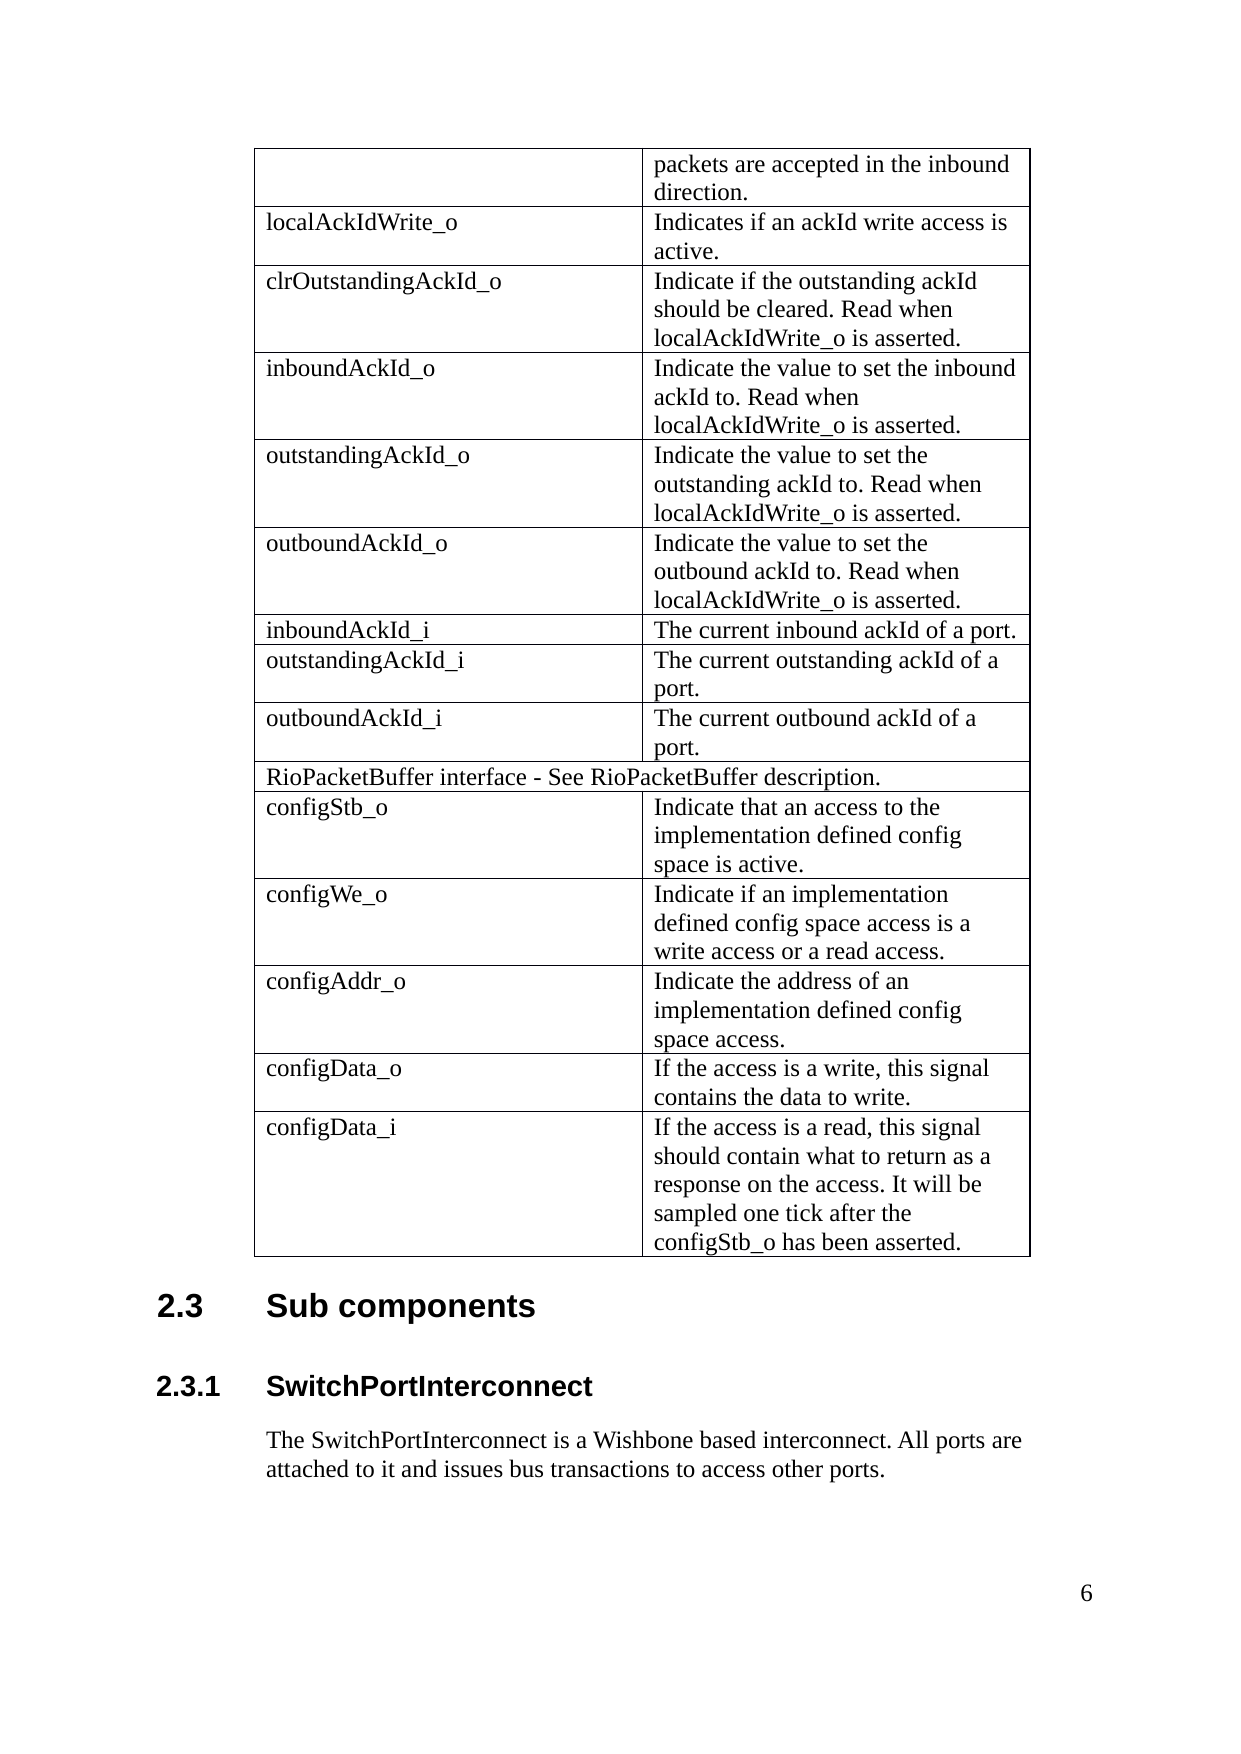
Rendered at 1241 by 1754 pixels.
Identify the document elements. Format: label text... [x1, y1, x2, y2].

table_cell Indicate the value to set the outstanding ackId to. Read when localAckIdWrite_o is asserted. [643, 440, 1029, 527]
table_cell Indicate if the outstanding ackId should be cleared. Read when localAckIdWrite_o is asserted. [643, 266, 1029, 352]
table_cell outboundAckId_i [255, 703, 642, 761]
table_cell Indicate the value to set the outbound ackId to. Read when localAckIdWrite_o is asserted. [643, 528, 1029, 614]
table_cell If the access is a write, this signal contains the data to write. [643, 1054, 1029, 1111]
table_cell Indicate that an access to the implementation defined config space is active. [643, 792, 1029, 878]
table_cell The current outbound ackId of a port. [643, 703, 1029, 761]
table_cell Indicate the value to set the inbound ackId to. Read when localAckIdWrite_o is asserted. [643, 353, 1029, 439]
table_cell configData_o [255, 1054, 642, 1111]
table_cell inboundAckId_o [255, 353, 642, 439]
table_cell If the access is a read, this signal should contain what to return as a response on the access. It will be sampled one tick after the configStb_o has been asserted. [643, 1112, 1029, 1256]
subtitle Sub components [148, 1286, 1093, 1325]
table_cell configStb_o [255, 792, 642, 878]
table_cell outstandingAckId_o [255, 440, 642, 527]
table_cell outstandingAckId_i [255, 645, 642, 702]
table_cell RioPacketBuffer interface - See RioPacketBuffer description. [255, 762, 1029, 791]
table_cell Indicates if an ackId write access is active. [643, 207, 1029, 265]
table_cell [255, 149, 642, 206]
table_cell Indicate the address of an implementation defined config space access. [643, 966, 1029, 1052]
table_cell outboundAckId_o [255, 528, 642, 614]
table_cell The current outstanding ackId of a port. [643, 645, 1029, 702]
text The SwitchPortInterconnect is a Wishbone based interconnect. All ports are attached to it and issues bus transactions to access other ports. [266, 1425, 1093, 1483]
table_cell configWe_o [255, 879, 642, 965]
table_cell clrOutstandingAckId_o [255, 266, 642, 352]
table_cell packets are accepted in the inbound direction. [643, 149, 1029, 206]
table_cell localAckIdWrite_o [255, 207, 642, 265]
subtitle SwitchPortInterconnect [148, 1369, 1093, 1402]
table_cell configData_i [255, 1112, 642, 1256]
table_cell Indicate if an implementation defined config space access is a write access or a read access. [643, 879, 1029, 965]
table_cell inboundAckId_i [255, 615, 642, 644]
table_cell configAddr_o [255, 966, 642, 1052]
table_cell The current inbound ackId of a port. [643, 615, 1029, 644]
